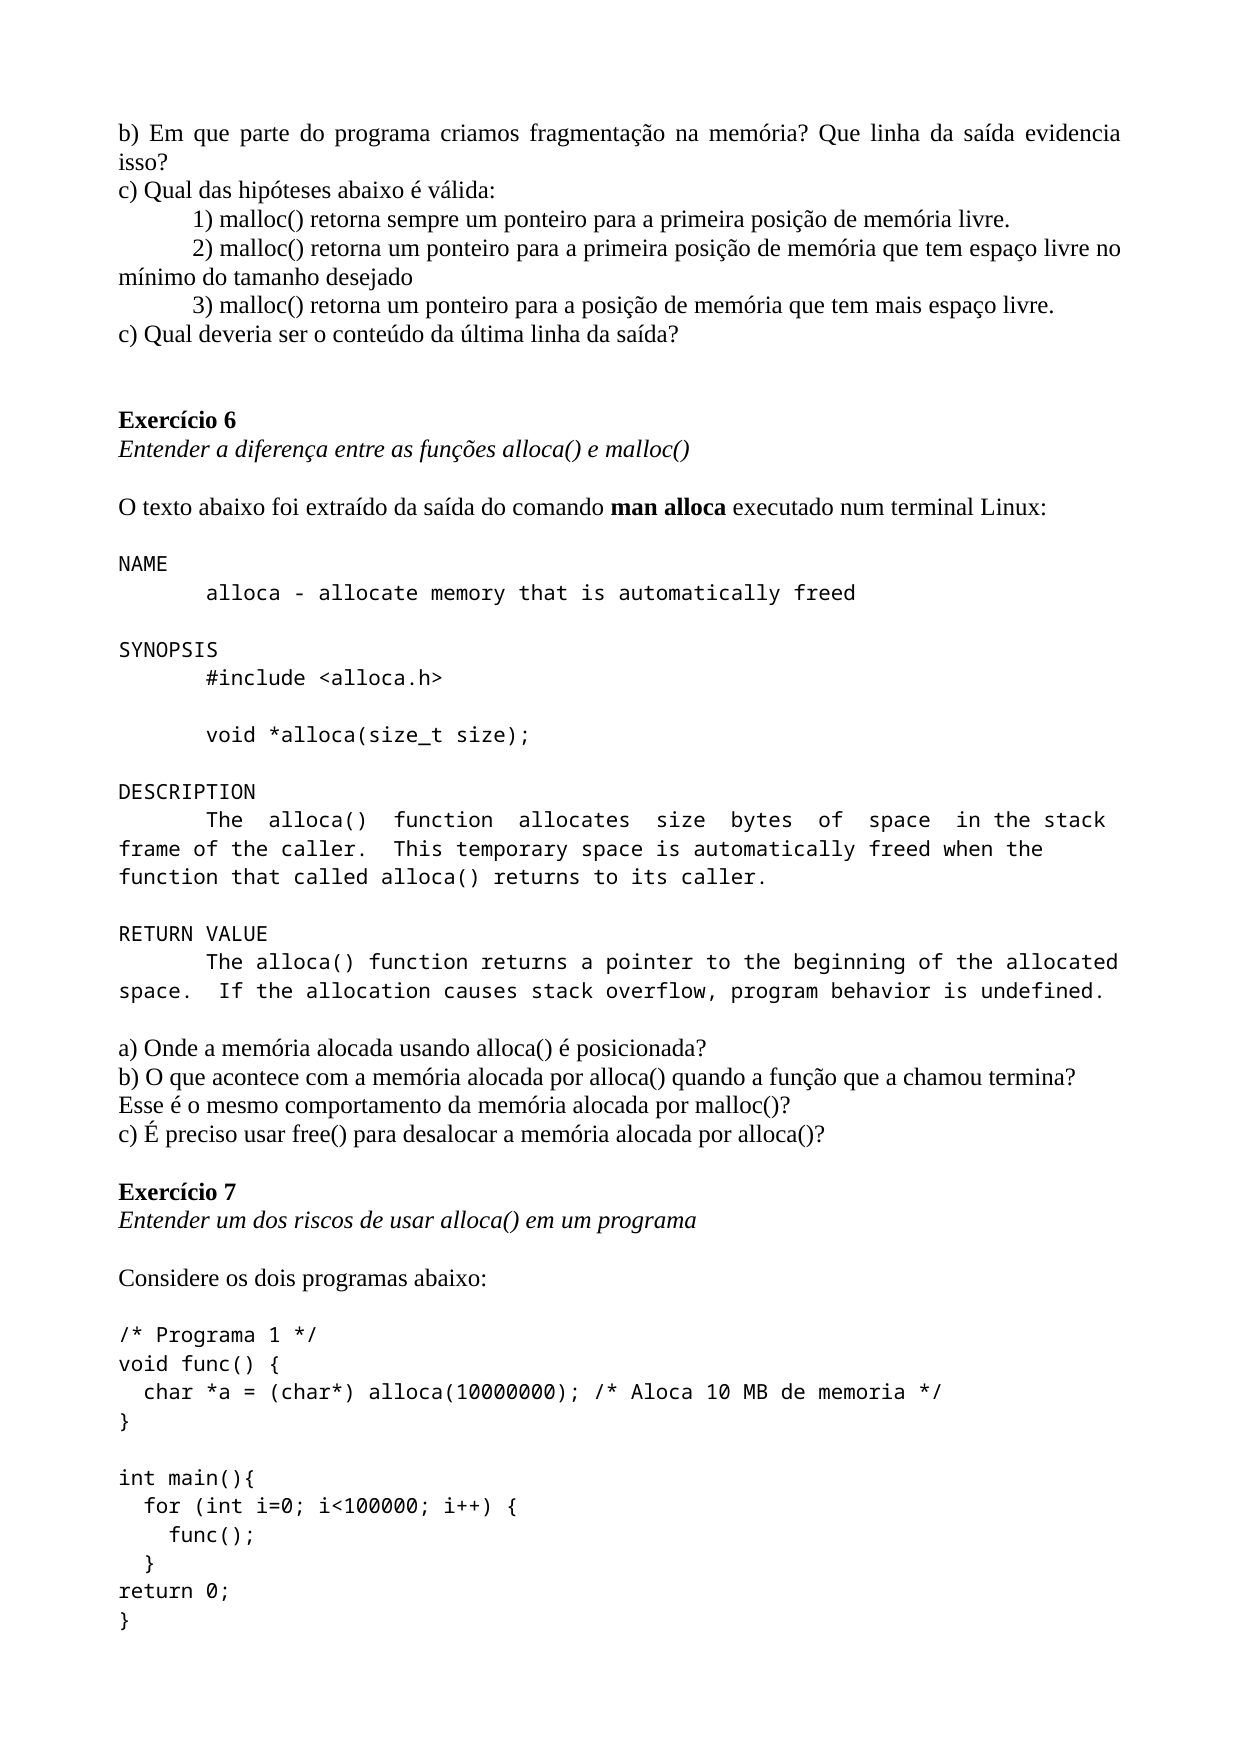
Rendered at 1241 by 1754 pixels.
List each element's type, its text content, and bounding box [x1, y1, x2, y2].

text 2) malloc() retorna um ponteiro para a primeira posição de memória que tem espaço livre no mínimo do tamanho desejado [118, 233, 1122, 291]
text void *alloca(size_t size); [118, 720, 1122, 748]
text 1) malloc() retorna sempre um ponteiro para a primeira posição de memória livre. [118, 204, 1122, 233]
text /* Programa 1 */ [118, 1321, 1122, 1349]
text #include <alloca.h> [118, 663, 1122, 692]
text return 0; [118, 1577, 1122, 1605]
text 3) malloc() retorna um ponteiro para a posição de memória que tem mais espaço livre. [118, 291, 1122, 319]
text b) Em que parte do programa criamos fragmentação na memória? Que linha da saída evidencia isso? [118, 118, 1122, 176]
text Entender a diferença entre as funções alloca() e malloc() [118, 434, 1122, 463]
text } [118, 1605, 1122, 1633]
text func(); [118, 1520, 1122, 1548]
text NAME [118, 549, 1122, 578]
text c) Qual deveria ser o conteúdo da última linha da saída? [118, 319, 1122, 348]
text b) O que acontece com a memória alocada por alloca() quando a função que a chamou termina? Esse é o mesmo comportamento da memória alocada por malloc()? [118, 1062, 1122, 1119]
text DESCRIPTION [118, 777, 1122, 805]
text Considere os dois programas abaixo: [118, 1263, 1122, 1292]
text O texto abaixo foi extraído da saída do comando man alloca executado num terminal Linux: [118, 492, 1122, 521]
text The alloca() function returns a pointer to the beginning of the allocated space. If the allocation causes stack overflow, program behavior is undefined. [118, 947, 1122, 1004]
text Exercício 6 [118, 406, 1122, 434]
text Entender um dos riscos de usar alloca() em um programa [118, 1206, 1122, 1234]
text int main(){ [118, 1463, 1122, 1491]
text for (int i=0; i<100000; i++) { [118, 1491, 1122, 1520]
text a) Onde a memória alocada usando alloca() é posicionada? [118, 1033, 1122, 1062]
text char *a = (char*) alloca(10000000); /* Aloca 10 MB de memoria */ [118, 1377, 1122, 1406]
text alloca - allocate memory that is automatically freed [118, 578, 1122, 606]
text SYNOPSIS [118, 635, 1122, 663]
text Exercício 7 [118, 1177, 1122, 1206]
text c) Qual das hipóteses abaixo é válida: [118, 176, 1122, 204]
text The alloca() function allocates size bytes of space in the stack frame of the caller. This temporary space is automatically freed when the function that called alloca() returns to its caller. [118, 805, 1122, 891]
text } [118, 1548, 1122, 1577]
text } [118, 1406, 1122, 1434]
text c) É preciso usar free() para desalocar a memória alocada por alloca()? [118, 1119, 1122, 1148]
text RETURN VALUE [118, 919, 1122, 947]
text void func() { [118, 1349, 1122, 1377]
